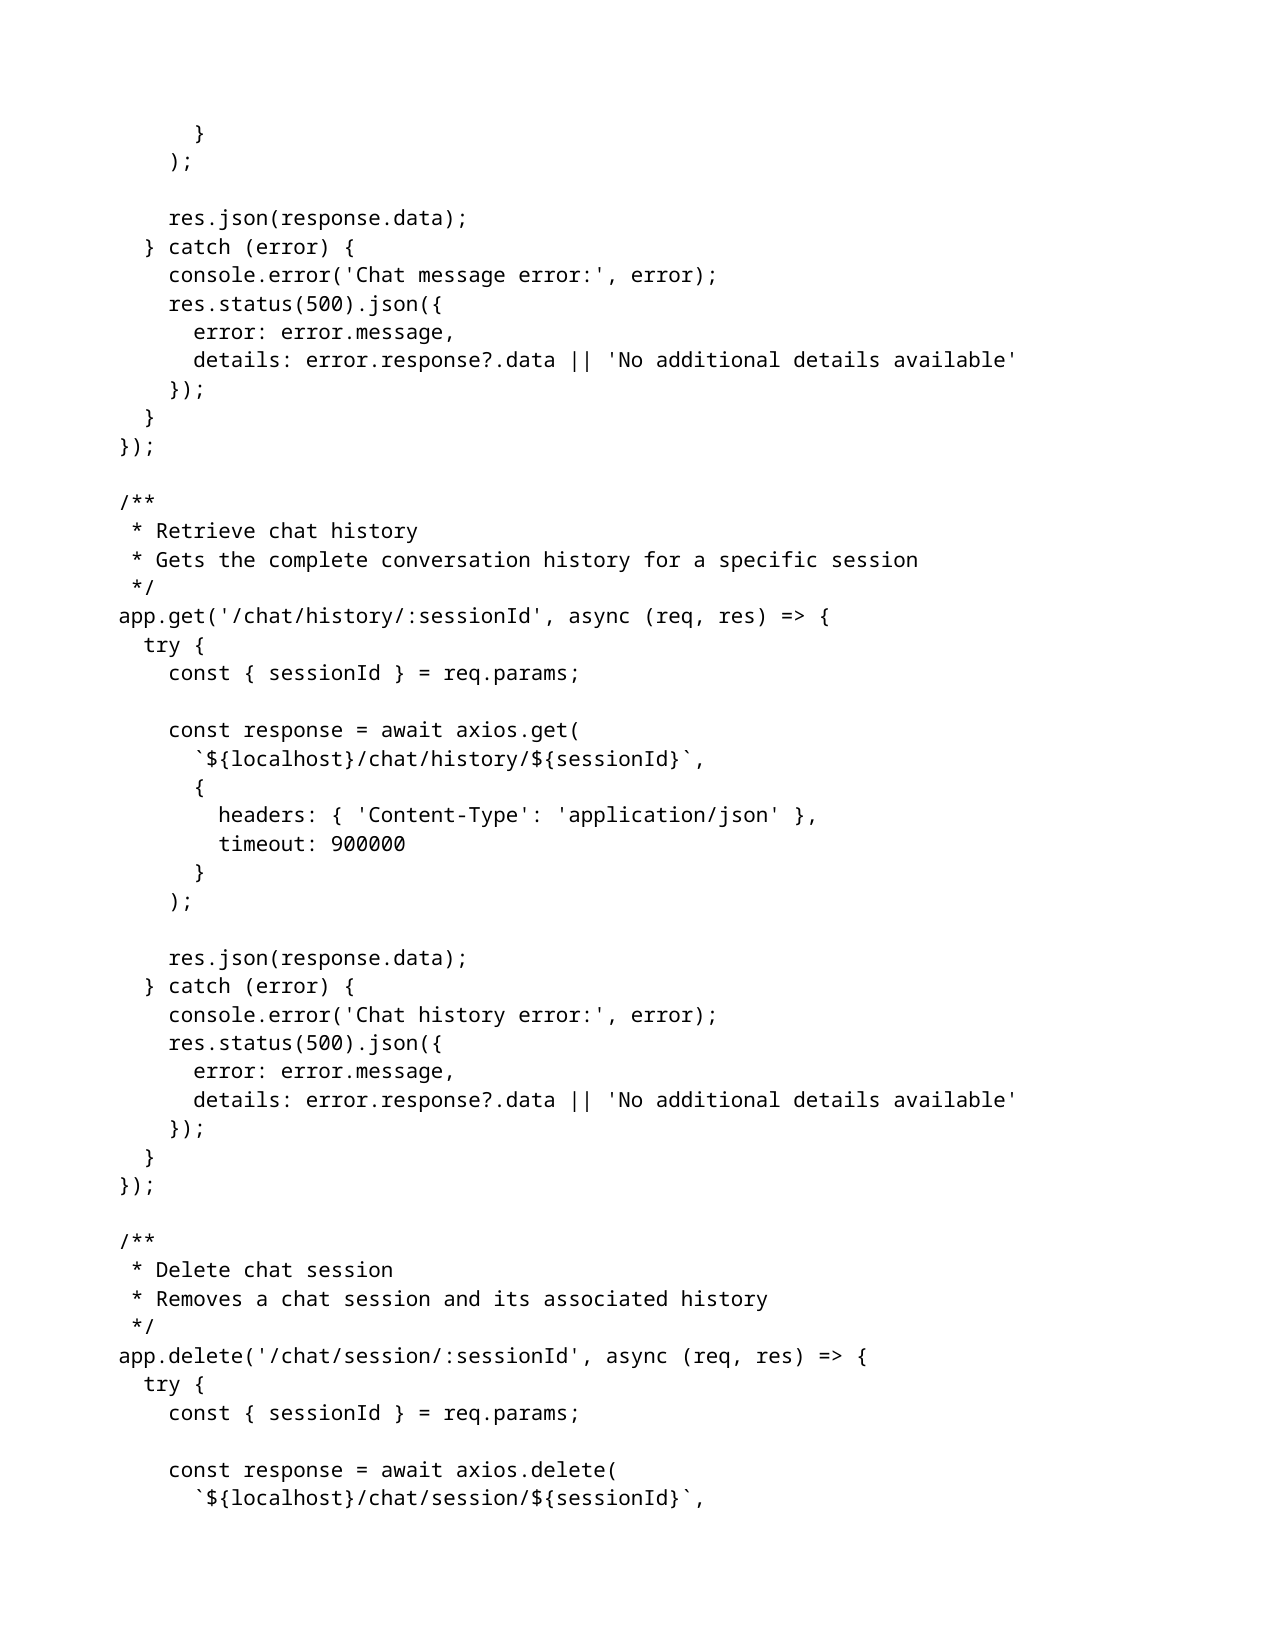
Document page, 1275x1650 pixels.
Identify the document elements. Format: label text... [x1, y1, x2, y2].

text /** [118, 1227, 1157, 1256]
text */ [118, 1312, 1157, 1341]
text } catch (error) { [118, 232, 1157, 260]
text */ [118, 573, 1157, 602]
text console.error('Chat history error:', error); [118, 1000, 1157, 1028]
text } [118, 857, 1157, 886]
text error: error.message, [118, 317, 1157, 346]
text app.get('/chat/history/:sessionId', async (req, res) => { [118, 602, 1157, 630]
text * Gets the complete conversation history for a specific session [118, 545, 1157, 573]
text res.json(response.data); [118, 943, 1157, 971]
text const response = await axios.delete( [118, 1455, 1157, 1483]
text } [118, 1142, 1157, 1170]
text const response = await axios.get( [118, 715, 1157, 744]
text const { sessionId } = req.params; [118, 1398, 1157, 1426]
text } catch (error) { [118, 971, 1157, 1000]
text res.json(response.data); [118, 203, 1157, 232]
text details: error.response?.data || 'No additional details available' [118, 346, 1157, 374]
text res.status(500).json({ [118, 289, 1157, 317]
text * Delete chat session [118, 1256, 1157, 1284]
text ); [118, 886, 1157, 914]
text `${localhost}/chat/session/${sessionId}`, [118, 1483, 1157, 1512]
text details: error.response?.data || 'No additional details available' [118, 1085, 1157, 1113]
text { [118, 772, 1157, 801]
text timeout: 900000 [118, 829, 1157, 857]
text } [118, 402, 1157, 431]
text error: error.message, [118, 1057, 1157, 1085]
text * Retrieve chat history [118, 516, 1157, 545]
text try { [118, 630, 1157, 658]
text }); [118, 1113, 1157, 1142]
text }); [118, 431, 1157, 459]
text } [118, 118, 1157, 147]
text * Removes a chat session and its associated history [118, 1284, 1157, 1312]
text ); [118, 147, 1157, 175]
text app.delete('/chat/session/:sessionId', async (req, res) => { [118, 1341, 1157, 1369]
text res.status(500).json({ [118, 1028, 1157, 1057]
text /** [118, 488, 1157, 516]
text }); [118, 1170, 1157, 1199]
text console.error('Chat message error:', error); [118, 260, 1157, 289]
text headers: { 'Content-Type': 'application/json' }, [118, 801, 1157, 829]
text const { sessionId } = req.params; [118, 658, 1157, 687]
text `${localhost}/chat/history/${sessionId}`, [118, 744, 1157, 772]
text try { [118, 1369, 1157, 1398]
text }); [118, 374, 1157, 402]
